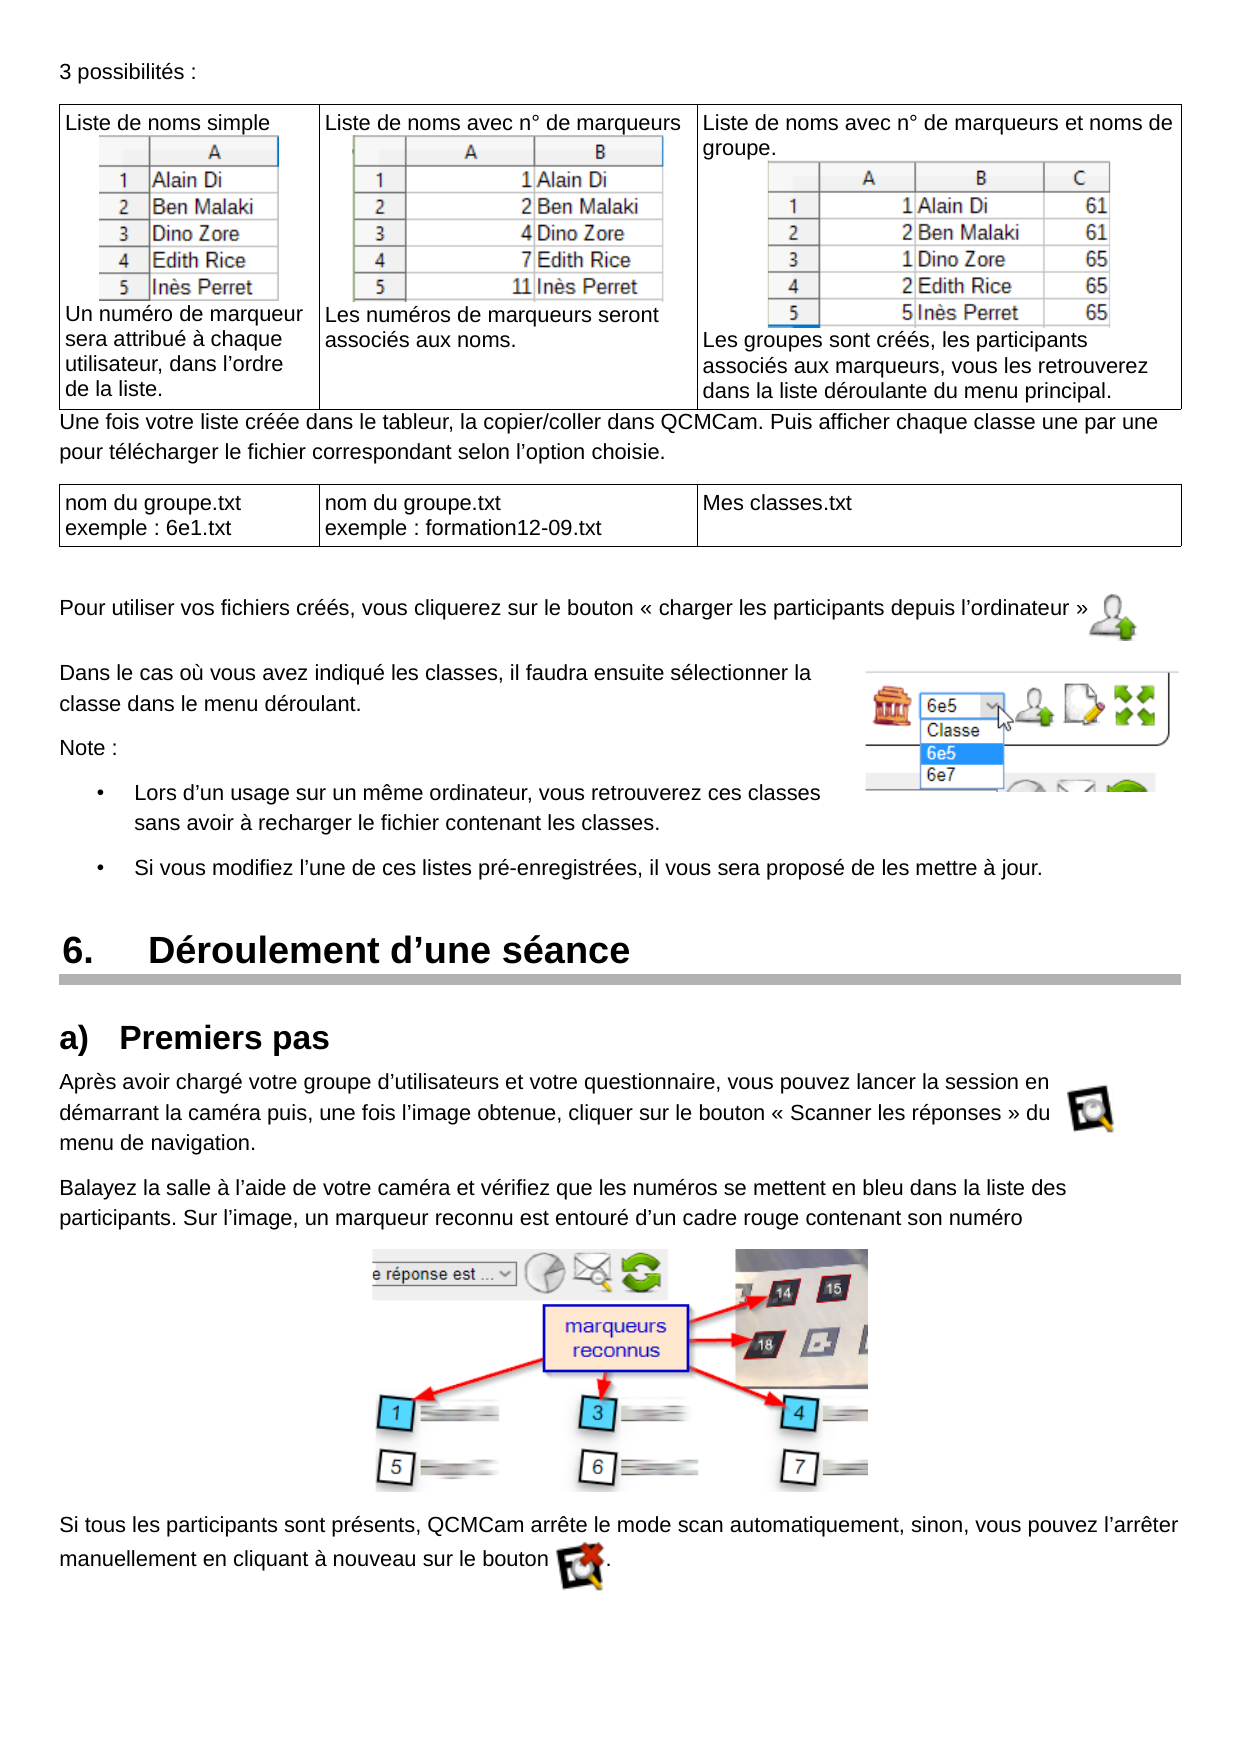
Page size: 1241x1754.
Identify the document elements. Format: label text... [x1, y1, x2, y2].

table_header nom du groupe.txt exemple : 6e1.txt [60, 485, 319, 546]
picture [1087, 590, 1138, 641]
subtitle Premiers pas [59, 1018, 1181, 1057]
text Une fois votre liste créée dans le tableur, la copier/coller dans QCMCam. Puis afficher chaque classe une par une pour télécharger le fichier correspondant selon l’option choisie. [59, 410, 1181, 464]
list Si vous modifiez l’une de ces listes pré-enregistrées, il vous sera proposé de les mettre à jour. [97, 855, 1181, 880]
picture [865, 670, 1179, 792]
text 3 possibilités : [59, 59, 1181, 84]
picture [372, 1249, 868, 1492]
table_header Liste de noms avec n° de marqueurs Les numéros de marqueurs seront associés aux noms. [320, 105, 697, 409]
picture [555, 1541, 606, 1592]
subtitle Déroulement d’une séance [59, 925, 1181, 974]
table_header Liste de noms avec n° de marqueurs et noms de groupe. Les groupes sont créés, les participants associés aux marqueurs, vous les retrouverez dans la liste déroulante du menu principal. [698, 105, 1181, 409]
text Pour utiliser vos fichiers créés, vous cliquerez sur le bouton « charger les participants depuis l’ordinateur » [59, 591, 1087, 641]
text Note : [59, 735, 865, 760]
table_header Mes classes.txt [698, 485, 1181, 546]
picture [1066, 1083, 1117, 1134]
picture [767, 160, 1110, 328]
picture [352, 135, 664, 302]
table_header nom du groupe.txt exemple : formation12-09.txt [320, 485, 697, 546]
text Après avoir chargé votre groupe d’utilisateurs et votre questionnaire, vous pouvez lancer la session en démarrant la caméra puis, une fois l’image obtenue, cliquer sur le bouton « Scanner les réponses » du menu de navigation. [59, 1069, 1181, 1155]
text Dans le cas où vous avez indiqué les classes, il faudra ensuite sélectionner la classe dans le menu déroulant. [59, 660, 1181, 716]
list Lors d’un usage sur un même ordinateur, vous retrouverez ces classes sans avoir à recharger le fichier contenant les classes. [97, 780, 1181, 835]
text Balayez la salle à l’aide de votre caméra et vérifiez que les numéros se mettent en bleu dans la liste des participants. Sur l’image, un marqueur reconnu est entouré d’un cadre rouge contenant son numéro [59, 1174, 1181, 1230]
text Si tous les participants sont présents, QCMCam arrête le mode scan automatiquement, sinon, vous pouvez l’arrêter manuellement en cliquant à nouveau sur le bouton . [59, 1512, 1181, 1592]
table_header Liste de noms simple Un numéro de marqueur sera attribué à chaque utilisateur, dans l’ordre de la liste. [60, 105, 319, 409]
picture [99, 135, 279, 301]
